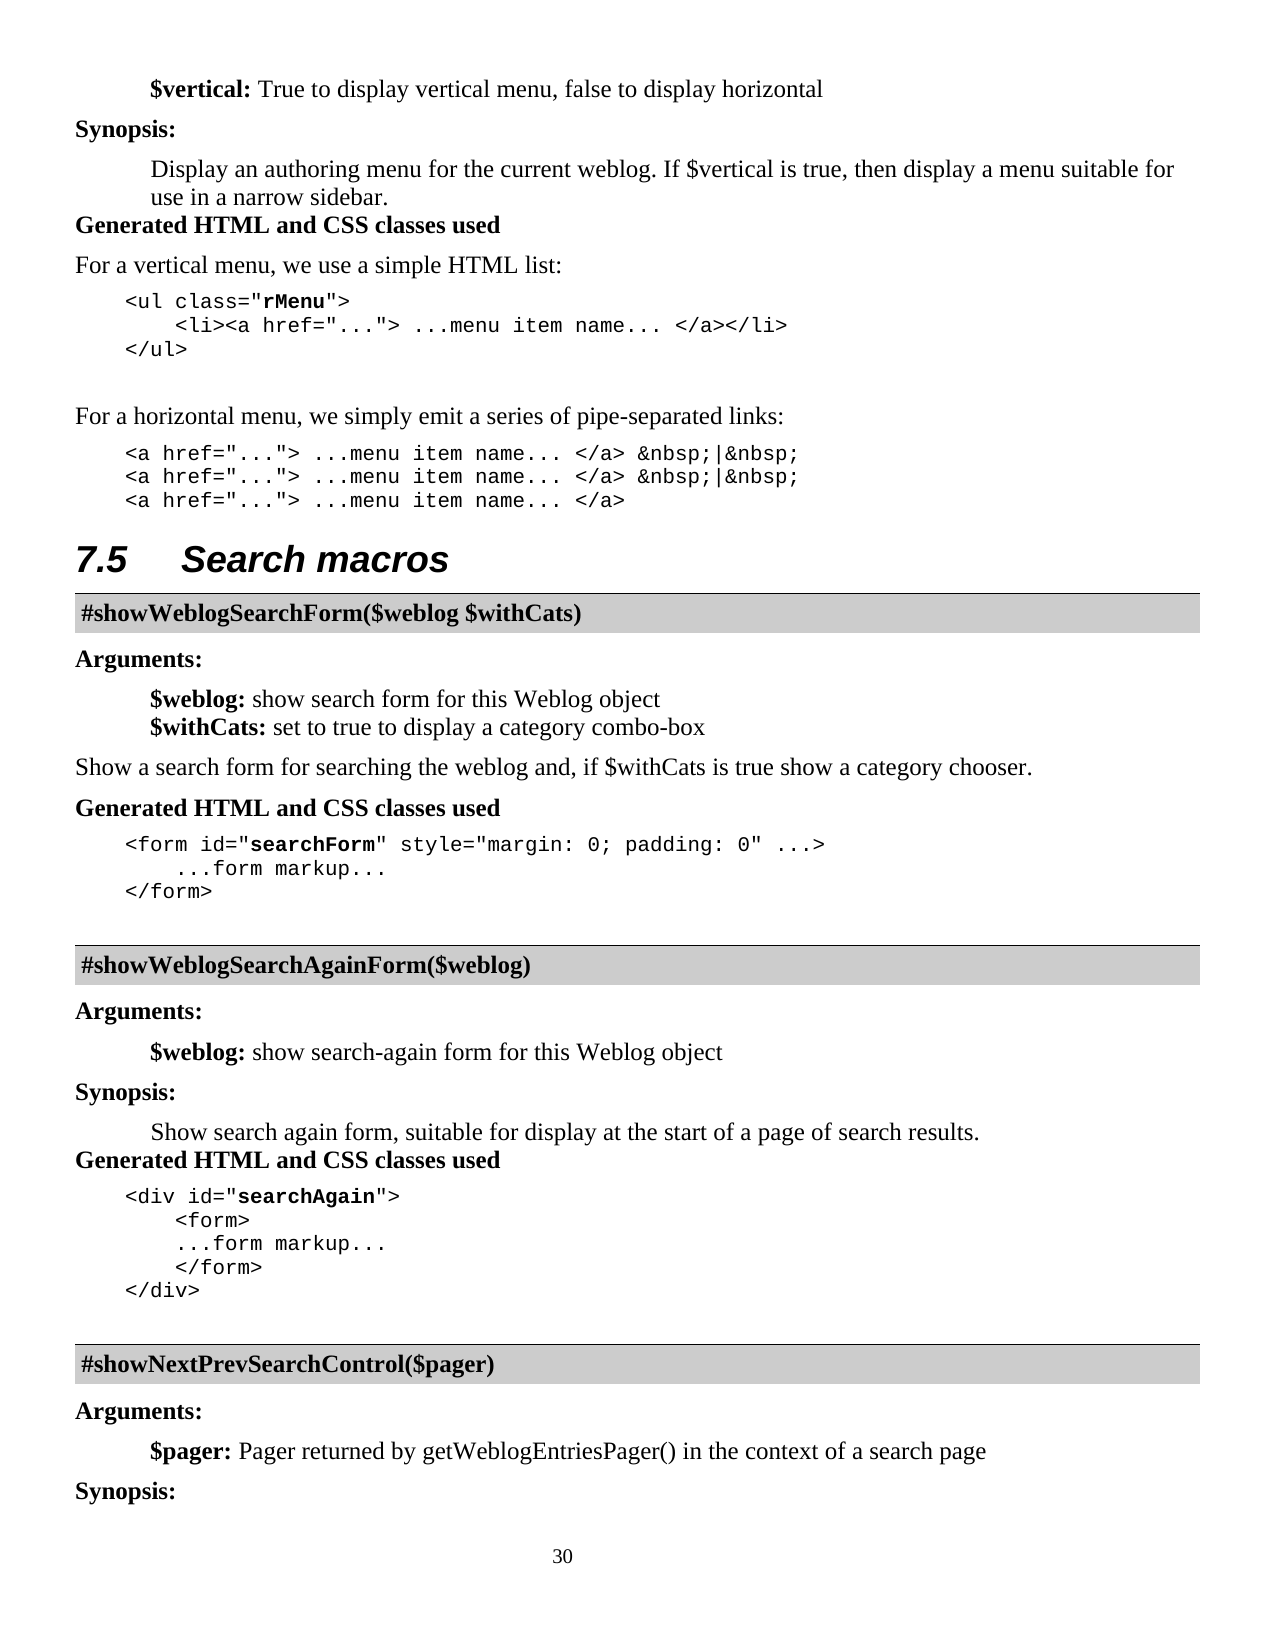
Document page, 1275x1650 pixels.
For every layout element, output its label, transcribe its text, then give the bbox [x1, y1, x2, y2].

title #showNextPrevSearchControl($pager) [75, 1345, 1200, 1384]
text <form id="searchForm" style="margin: 0; padding: 0" ...> [75, 834, 1200, 857]
text $pager: Pager returned by getWeblogEntriesPager() in the context of a search page [75, 1437, 1200, 1465]
text $weblog: show search form for this Weblog object $withCats: set to true to display a category combo-box [75, 686, 1200, 741]
text <a href="..."> ...menu item name... </a> &nbsp;|&nbsp; [75, 443, 1200, 466]
text Show a search form for searching the weblog and, if $withCats is true show a category chooser. [75, 753, 1200, 781]
text Arguments: [75, 1397, 1200, 1424]
text ...form markup... [75, 1233, 1200, 1257]
text </form> [75, 1257, 1200, 1281]
text For a vertical menu, we use a simple HTML list: [75, 251, 1200, 279]
text <ul class="rMenu"> [75, 291, 1200, 315]
text Generated HTML and CSS classes used [75, 211, 1200, 238]
text Arguments: [75, 997, 1200, 1025]
text <a href="..."> ...menu item name... </a> &nbsp;|&nbsp; [75, 466, 1200, 490]
text Generated HTML and CSS classes used [75, 1146, 1200, 1173]
title #showWeblogSearchAgainForm($weblog) [75, 946, 1200, 985]
text Display an authoring menu for the current weblog. If $vertical is true, then display a menu suitable for use in a narrow sidebar. [150, 155, 1200, 211]
title #showWeblogSearchForm($weblog $withCats) [75, 594, 1200, 633]
text Arguments: [75, 645, 1200, 673]
text <form> [75, 1209, 1200, 1233]
text Synopsis: [75, 115, 1200, 143]
text $vertical: True to display vertical menu, false to display horizontal [75, 75, 1200, 103]
text <div id="searchAgain"> [75, 1186, 1200, 1209]
text Show search again form, suitable for display at the start of a page of search results. [150, 1118, 1200, 1146]
text For a horizontal menu, we simply emit a series of pipe-separated links: [75, 402, 1200, 430]
text Synopsis: [75, 1078, 1200, 1106]
text $weblog: show search-again form for this Weblog object [75, 1038, 1200, 1065]
text Synopsis: [75, 1477, 1200, 1505]
text </div> [75, 1281, 1200, 1304]
subtitle Search macros [75, 538, 1200, 580]
text </ul> [75, 338, 1200, 362]
text Generated HTML and CSS classes used [75, 794, 1200, 821]
text ...form markup... [75, 857, 1200, 881]
text <a href="..."> ...menu item name... </a> [75, 490, 1200, 513]
text <li><a href="..."> ...menu item name... </a></li> [75, 315, 1200, 338]
text </form> [75, 881, 1200, 905]
